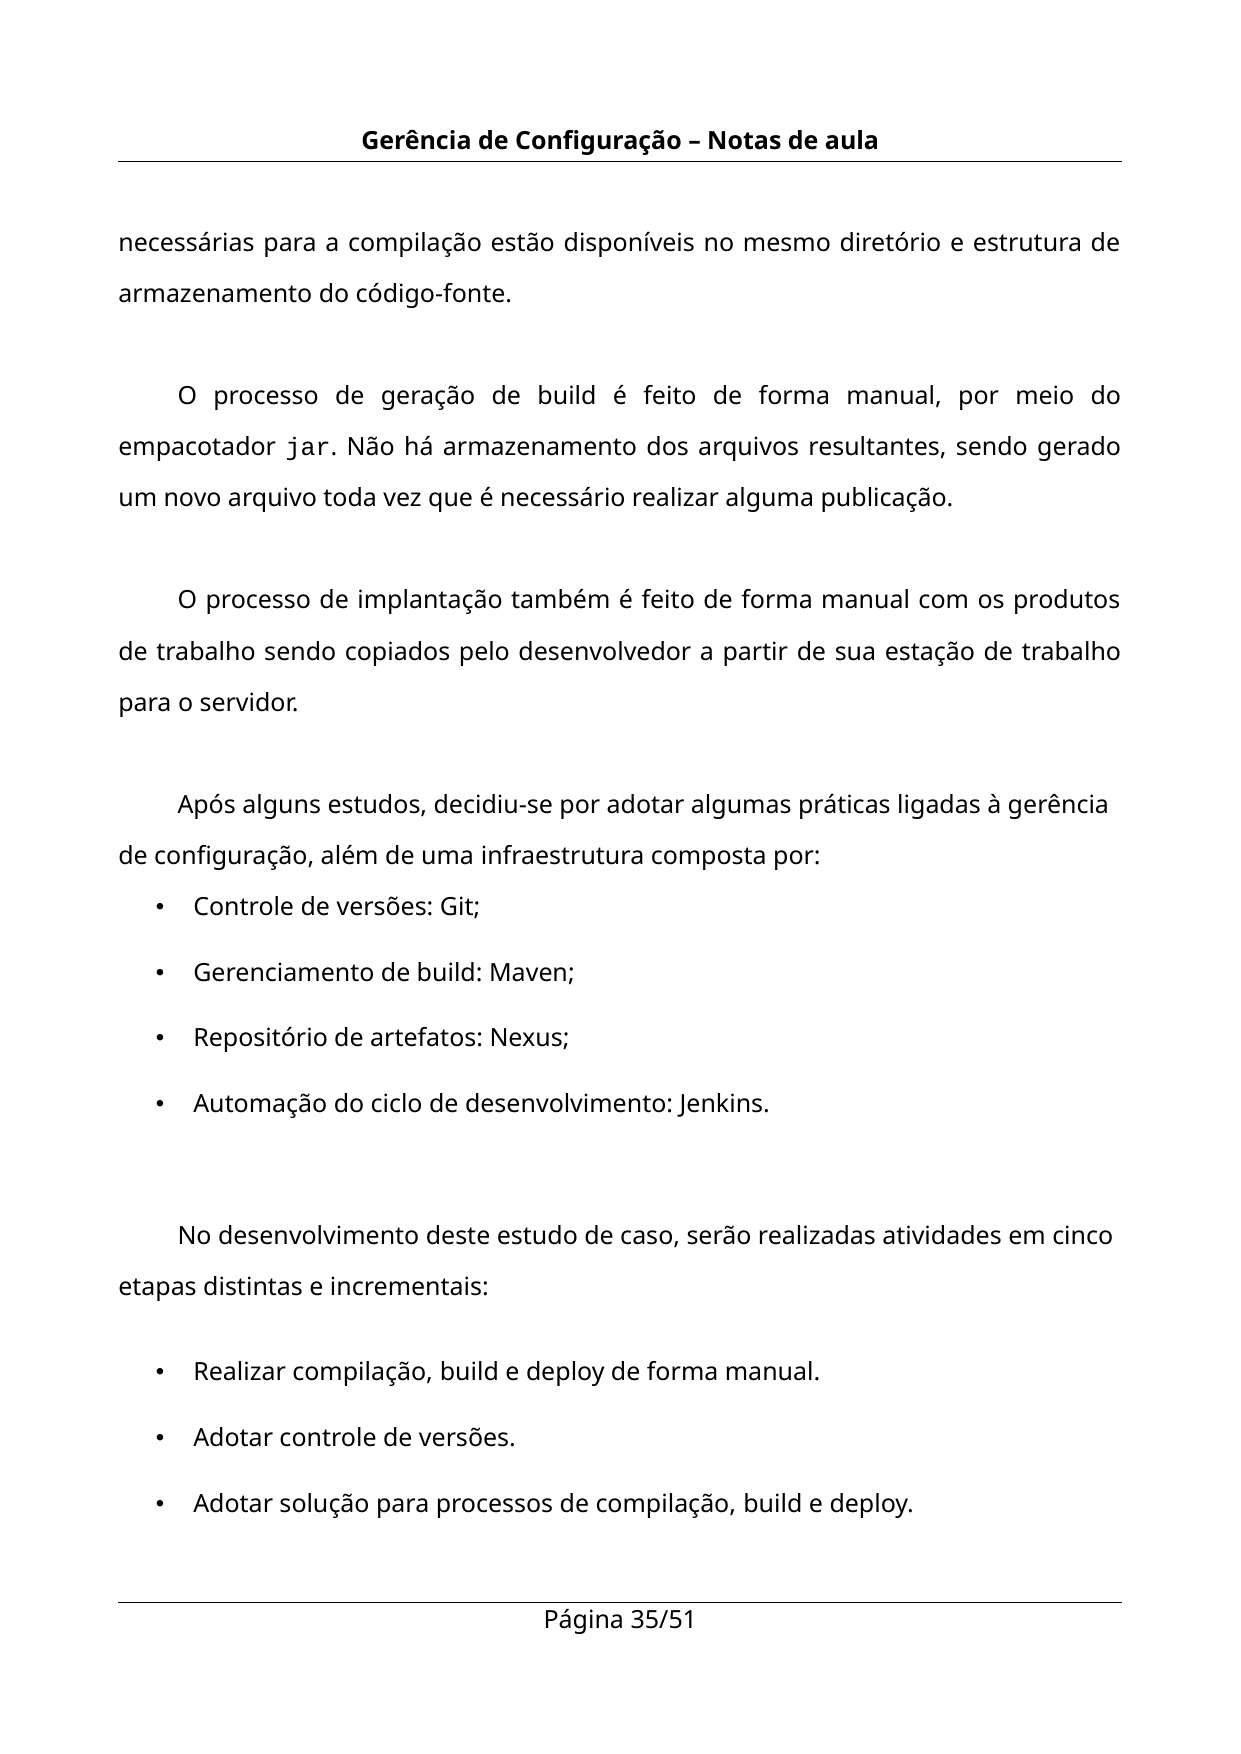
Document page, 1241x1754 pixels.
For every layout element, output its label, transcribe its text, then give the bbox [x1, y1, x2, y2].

text O processo de implantação também é feito de forma manual com os produtos de trabalho sendo copiados pelo desenvolvedor a partir de sua estação de trabalho para o servidor. [118, 582, 1122, 718]
list Realizar compilação, build e deploy de forma manual. [156, 1354, 1122, 1388]
list Adotar controle de versões. [156, 1419, 1122, 1453]
list Gerenciamento de build: Maven; [156, 954, 1122, 988]
text No desenvolvimento deste estudo de caso, serão realizadas atividades em cinco etapas distintas e incrementais: [118, 1217, 1122, 1303]
list Automação do ciclo de desenvolvimento: Jenkins. [156, 1086, 1122, 1120]
list Repositório de artefatos: Nexus; [156, 1020, 1122, 1054]
text O processo de geração de build é feito de forma manual, por meio do empacotador jar. Não há armazenamento dos arquivos resultantes, sendo gerado um novo arquivo toda vez que é necessário realizar alguma publicação. [118, 378, 1122, 514]
list Controle de versões: Git; [156, 888, 1122, 922]
text necessárias para a compilação estão disponíveis no mesmo diretório e estrutura de armazenamento do código-fonte. [118, 224, 1122, 310]
text Após alguns estudos, decidiu-se por adotar algumas práticas ligadas à gerência de configuração, além de uma infraestrutura composta por: [118, 786, 1122, 871]
list Adotar solução para processos de compilação, build e deploy. [156, 1485, 1122, 1519]
